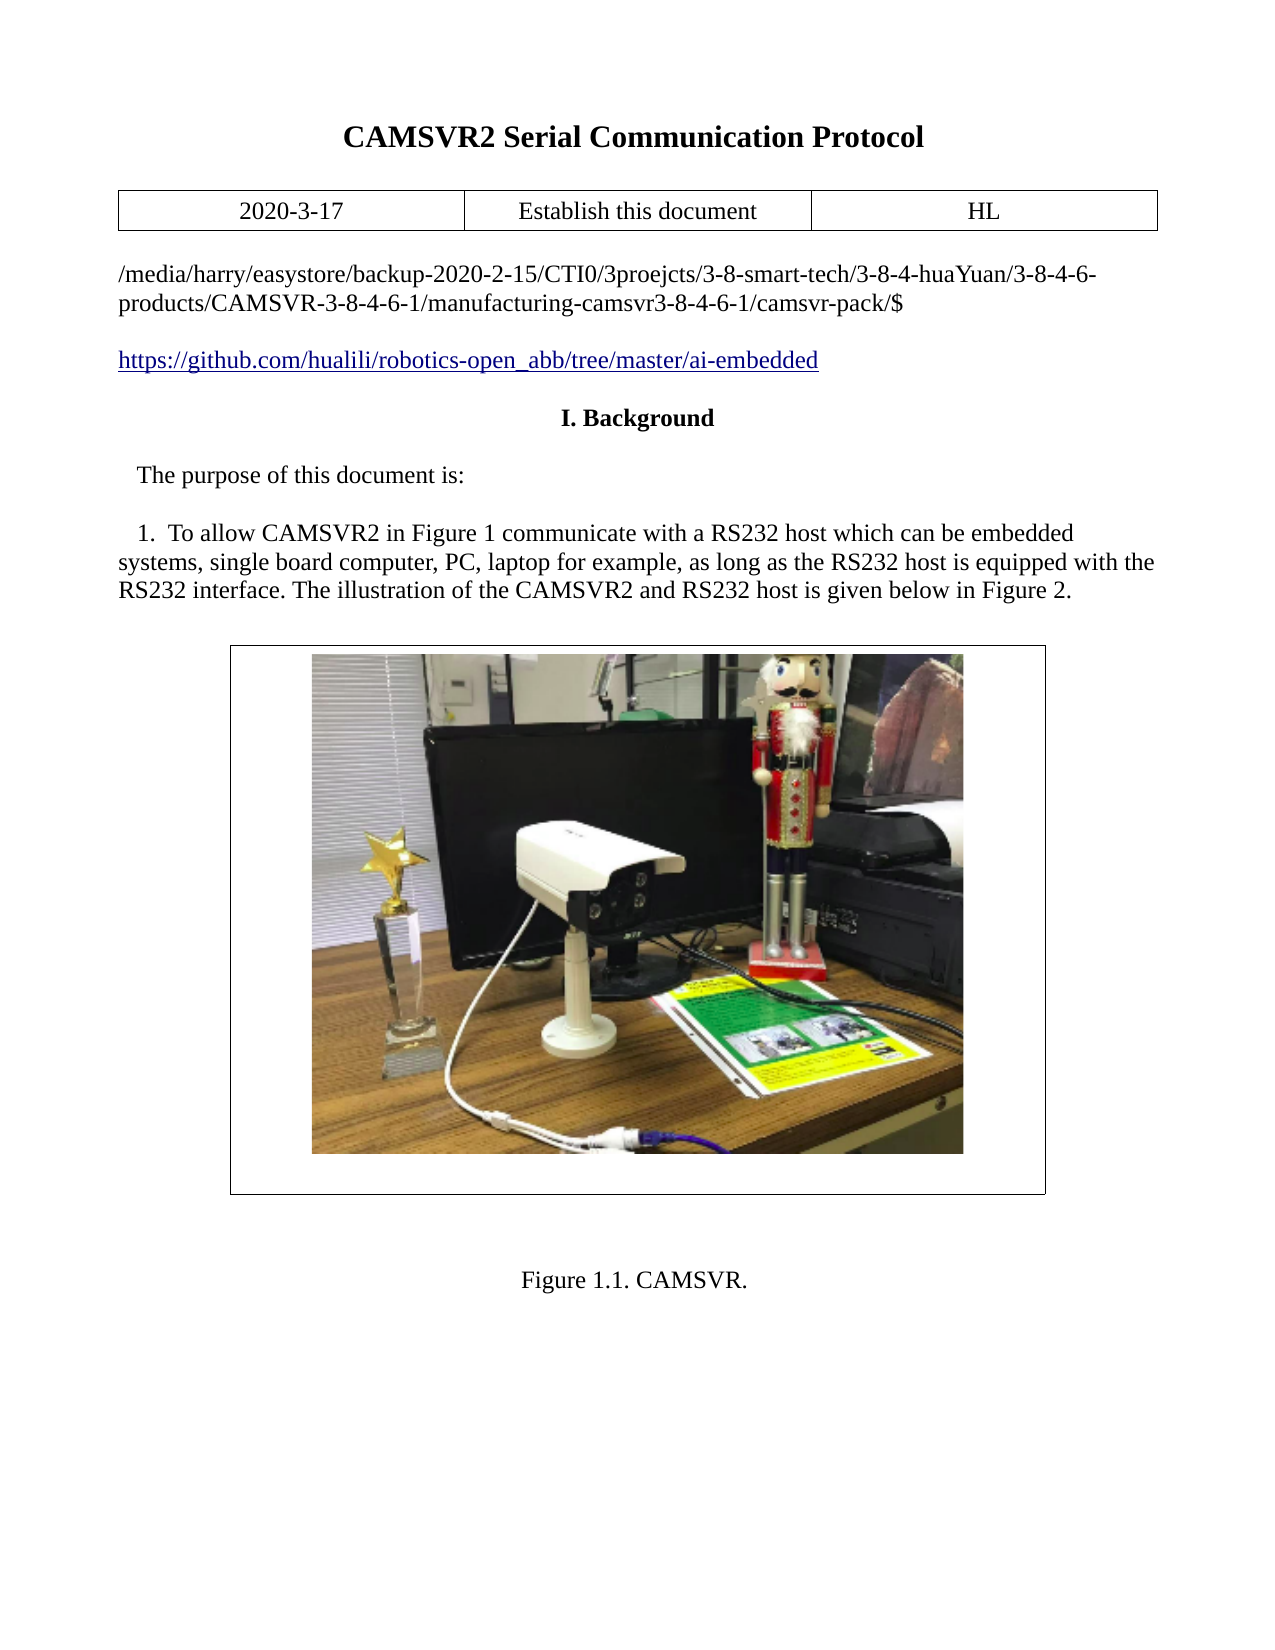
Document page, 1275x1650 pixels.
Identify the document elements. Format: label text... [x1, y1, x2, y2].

picture [311, 654, 964, 1154]
text https://github.com/hualili/robotics-open_abb/tree/master/ai-embedded [118, 346, 1157, 374]
table_header 2020-3-17 [119, 191, 464, 230]
text I. Background [118, 403, 1157, 432]
text /media/harry/easystore/backup-2020-2-15/CTI0/3proejcts/3-8-smart-tech/3-8-4-huaYuan/3-8-4-6-products/CAMSVR-3-8-4-6-1/manufacturing-camsvr3-8-4-6-1/camsvr-pack/$ [118, 259, 1157, 317]
table_header HL [812, 191, 1157, 230]
text Figure 1.1. CAMSVR. [118, 1266, 1157, 1294]
text CAMSVR2 Serial Communication Protocol [118, 118, 1157, 154]
text 1. To allow CAMSVR2 in Figure 1 communicate with a RS232 host which can be embedded systems, single board computer, PC, laptop for example, as long as the RS232 host is equipped with the RS232 interface. The illustration of the CAMSVR2 and RS232 host is given below in Figure 2. [118, 518, 1157, 604]
table_header Establish this document [465, 191, 811, 230]
text The purpose of this document is: [118, 461, 1157, 489]
